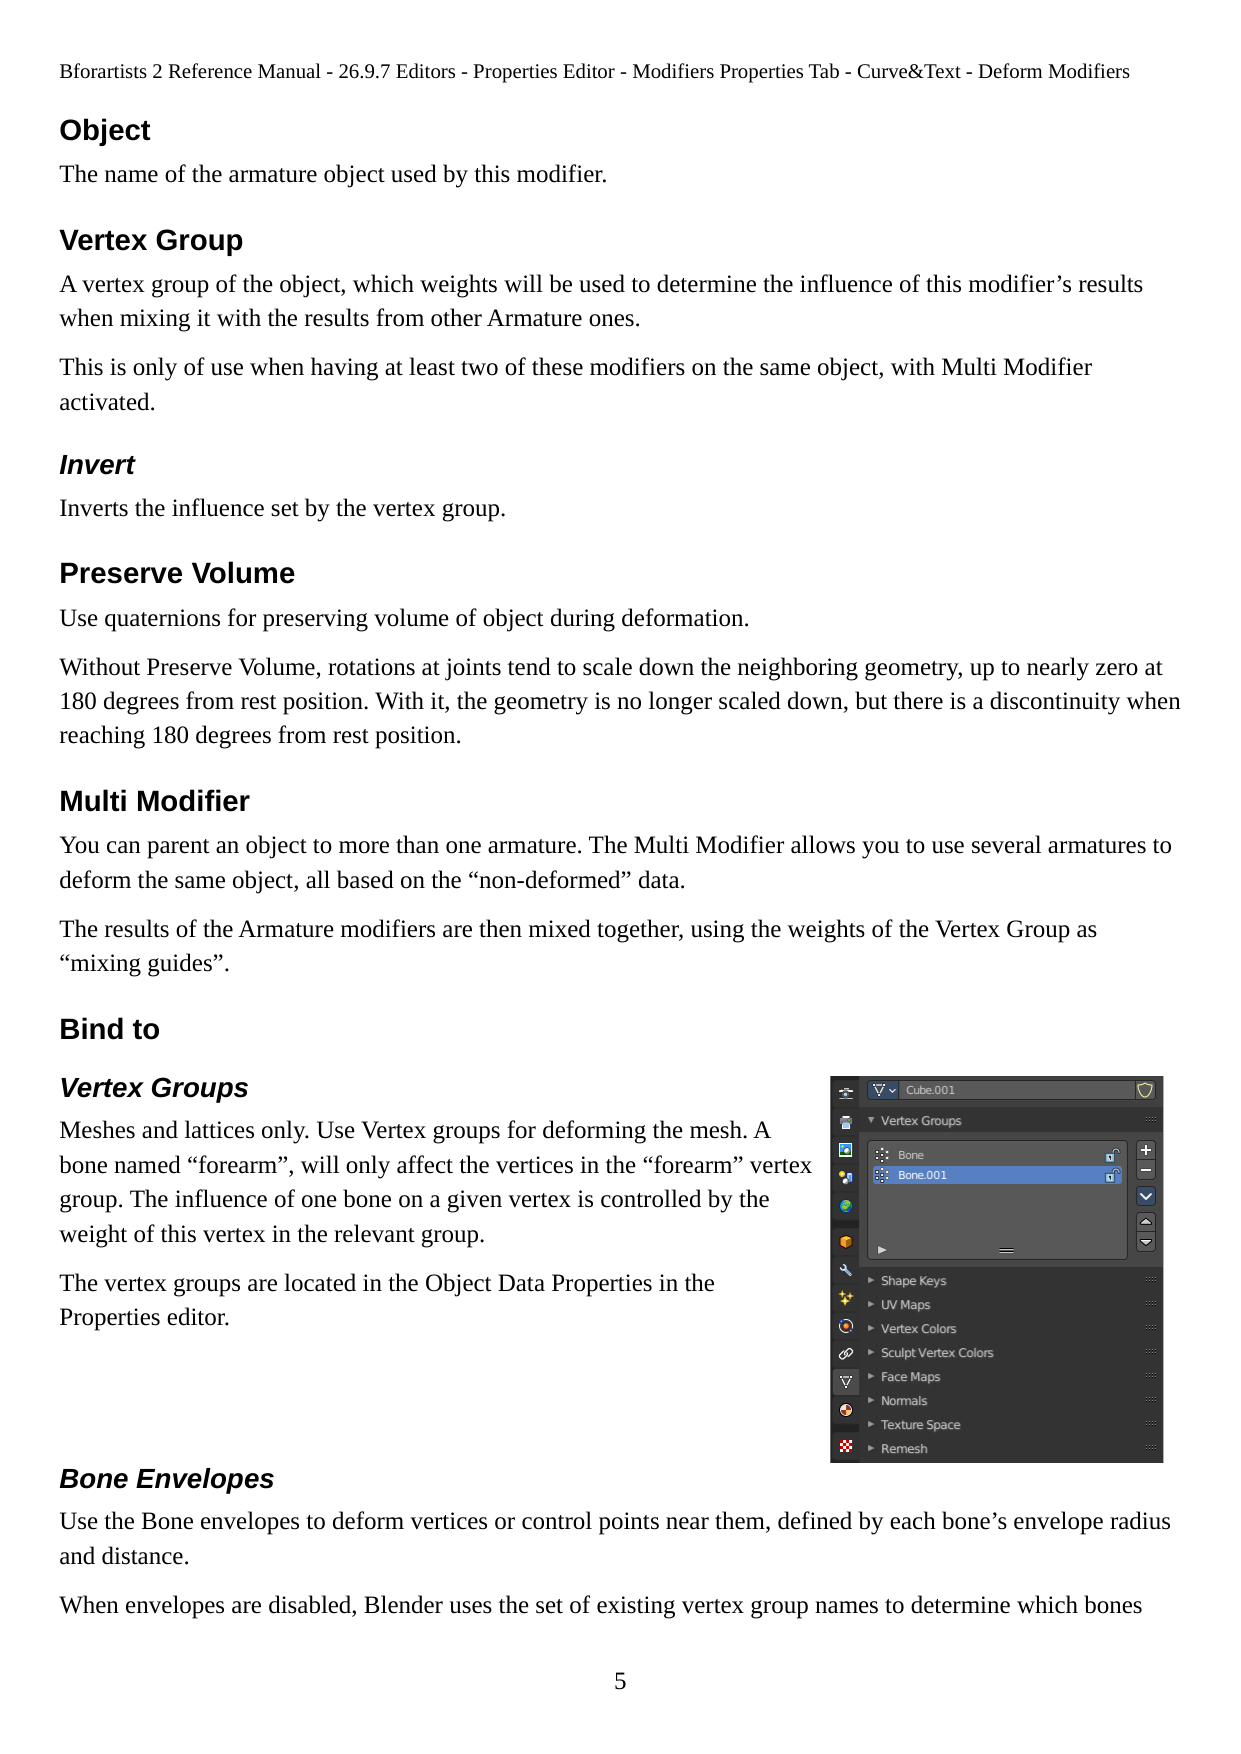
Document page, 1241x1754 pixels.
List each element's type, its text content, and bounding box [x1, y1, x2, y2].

text A vertex group of the object, which weights will be used to determine the influence of this modifier’s results when mixing it with the results from other Armature ones. [59, 269, 1181, 332]
text When envelopes are disabled, Blender uses the set of existing vertex group names to determine which bones [59, 1590, 1181, 1619]
text The results of the Armature modifiers are then mixed together, using the weights of the Vertex Group as “mixing guides”. [59, 914, 1181, 977]
picture [830, 1076, 1164, 1463]
subtitle Bone Envelopes [59, 1462, 1181, 1494]
text This is only of use when having at least two of these modifiers on the same object, with Multi Modifier activated. [59, 352, 1181, 416]
text The vertex groups are located in the Object Data Properties in the Properties editor. [59, 1268, 830, 1331]
text You can parent an object to more than one armature. The Multi Modifier allows you to use several armatures to deform the same object, all based on the “non-deformed” data. [59, 831, 1181, 894]
text Use quaternions for preserving volume of object during deformation. [59, 603, 1181, 631]
subtitle Bind to [59, 1012, 1181, 1046]
text Meshes and lattices only. Use Vertex groups for deforming the mesh. A bone named “forearm”, will only affect the vertices in the “forearm” vertex group. The influence of one bone on a given vertex is controlled by the weight of this vertex in the relevant group. [59, 1115, 830, 1247]
text Without Preserve Volume, rotations at joints tend to scale down the neighboring geometry, up to nearly zero at 180 degrees from rest position. With it, the geometry is no longer scaled down, but there is a discontinuity when reaching 180 degrees from rest position. [59, 652, 1181, 749]
subtitle Object [59, 113, 1181, 146]
text The name of the armature object used by this modifier. [59, 159, 1181, 188]
subtitle Vertex Groups [59, 1071, 1181, 1103]
subtitle Invert [59, 448, 1181, 480]
subtitle Multi Modifier [59, 784, 1181, 818]
text Use the Bone envelopes to deform vertices or control points near them, defined by each bone’s envelope radius and distance. [59, 1506, 1181, 1569]
text Inverts the influence set by the vertex group. [59, 493, 1181, 521]
subtitle Preserve Volume [59, 556, 1181, 590]
subtitle Vertex Group [59, 222, 1181, 256]
